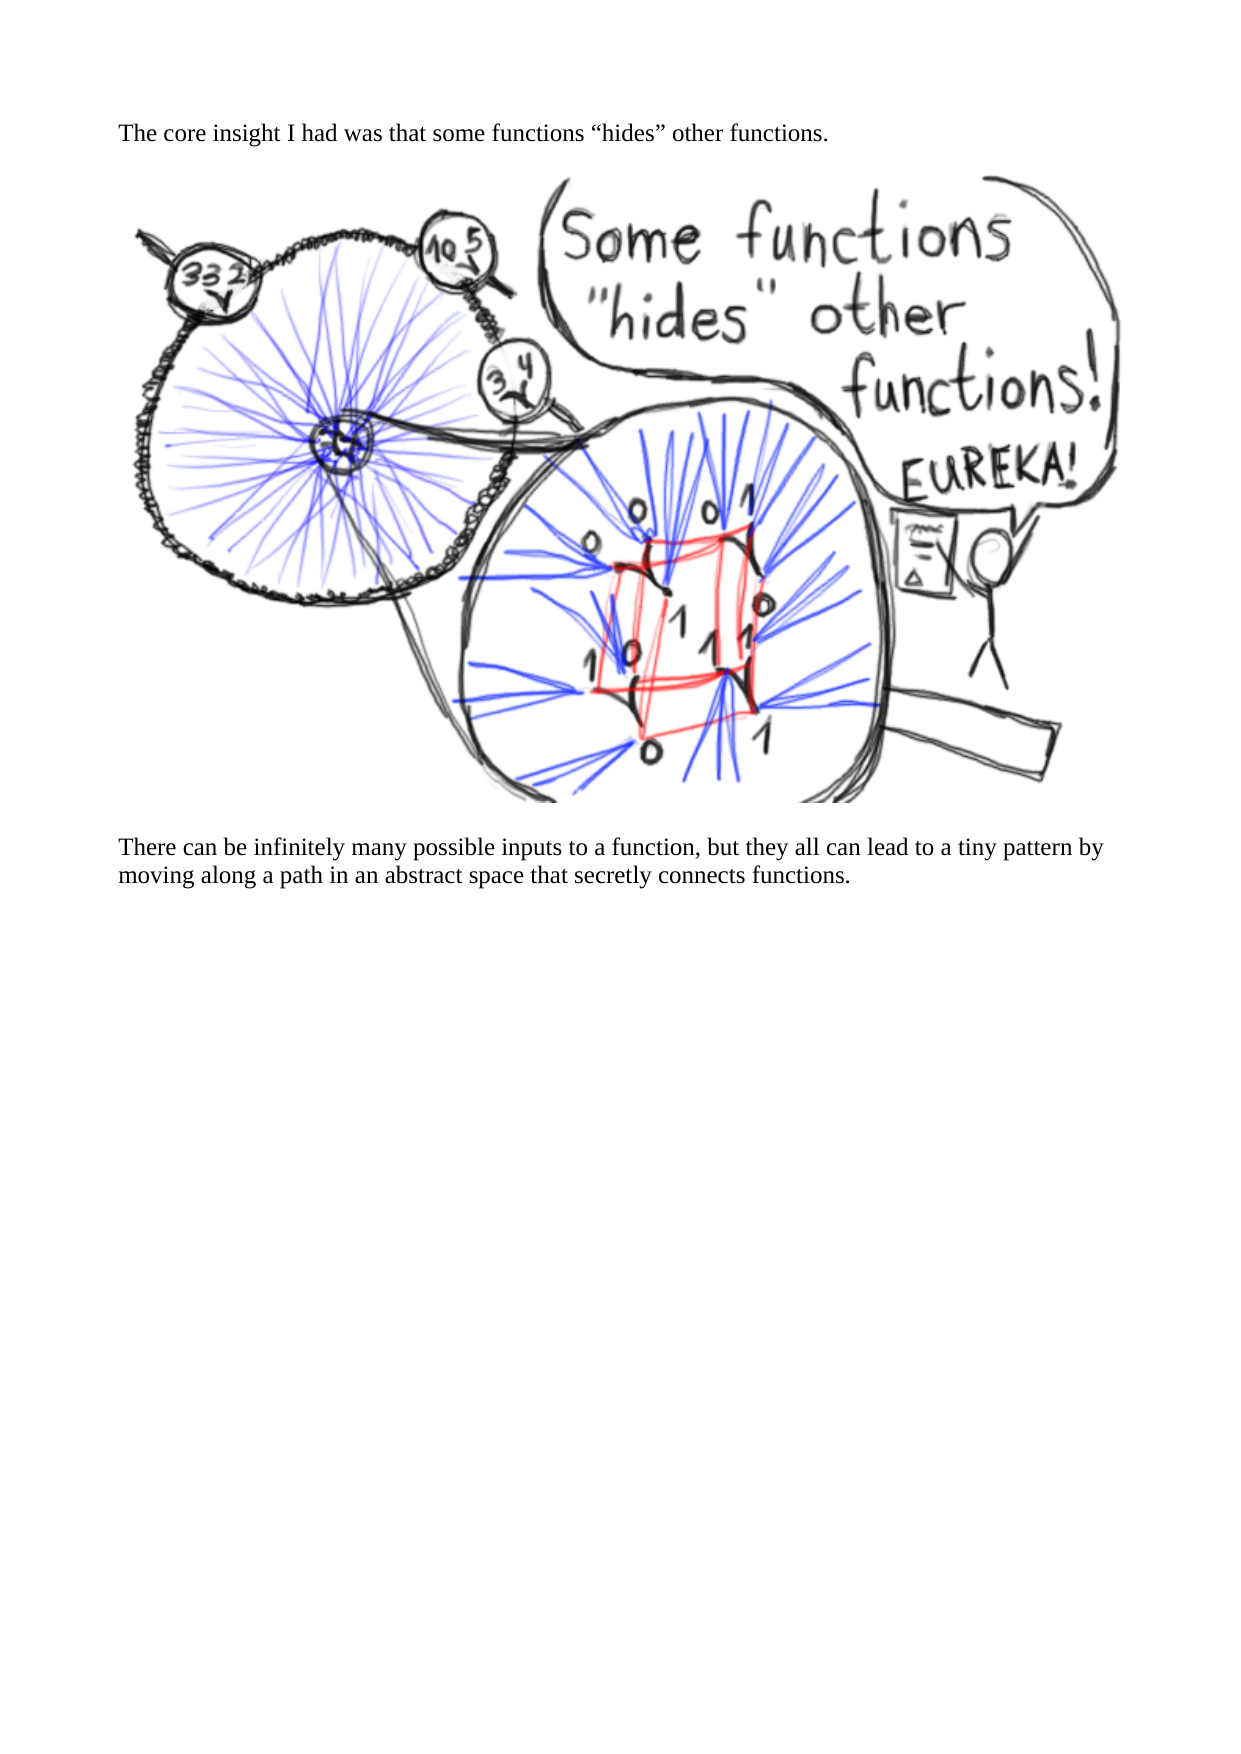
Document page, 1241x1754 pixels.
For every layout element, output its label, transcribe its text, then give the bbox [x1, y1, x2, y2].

text The core insight I had was that some functions “hides” other functions. [118, 118, 1122, 147]
picture [118, 175, 1123, 803]
text There can be infinitely many possible inputs to a function, but they all can lead to a tiny pattern by moving along a path in an abstract space that secretly connects functions. [118, 832, 1122, 889]
